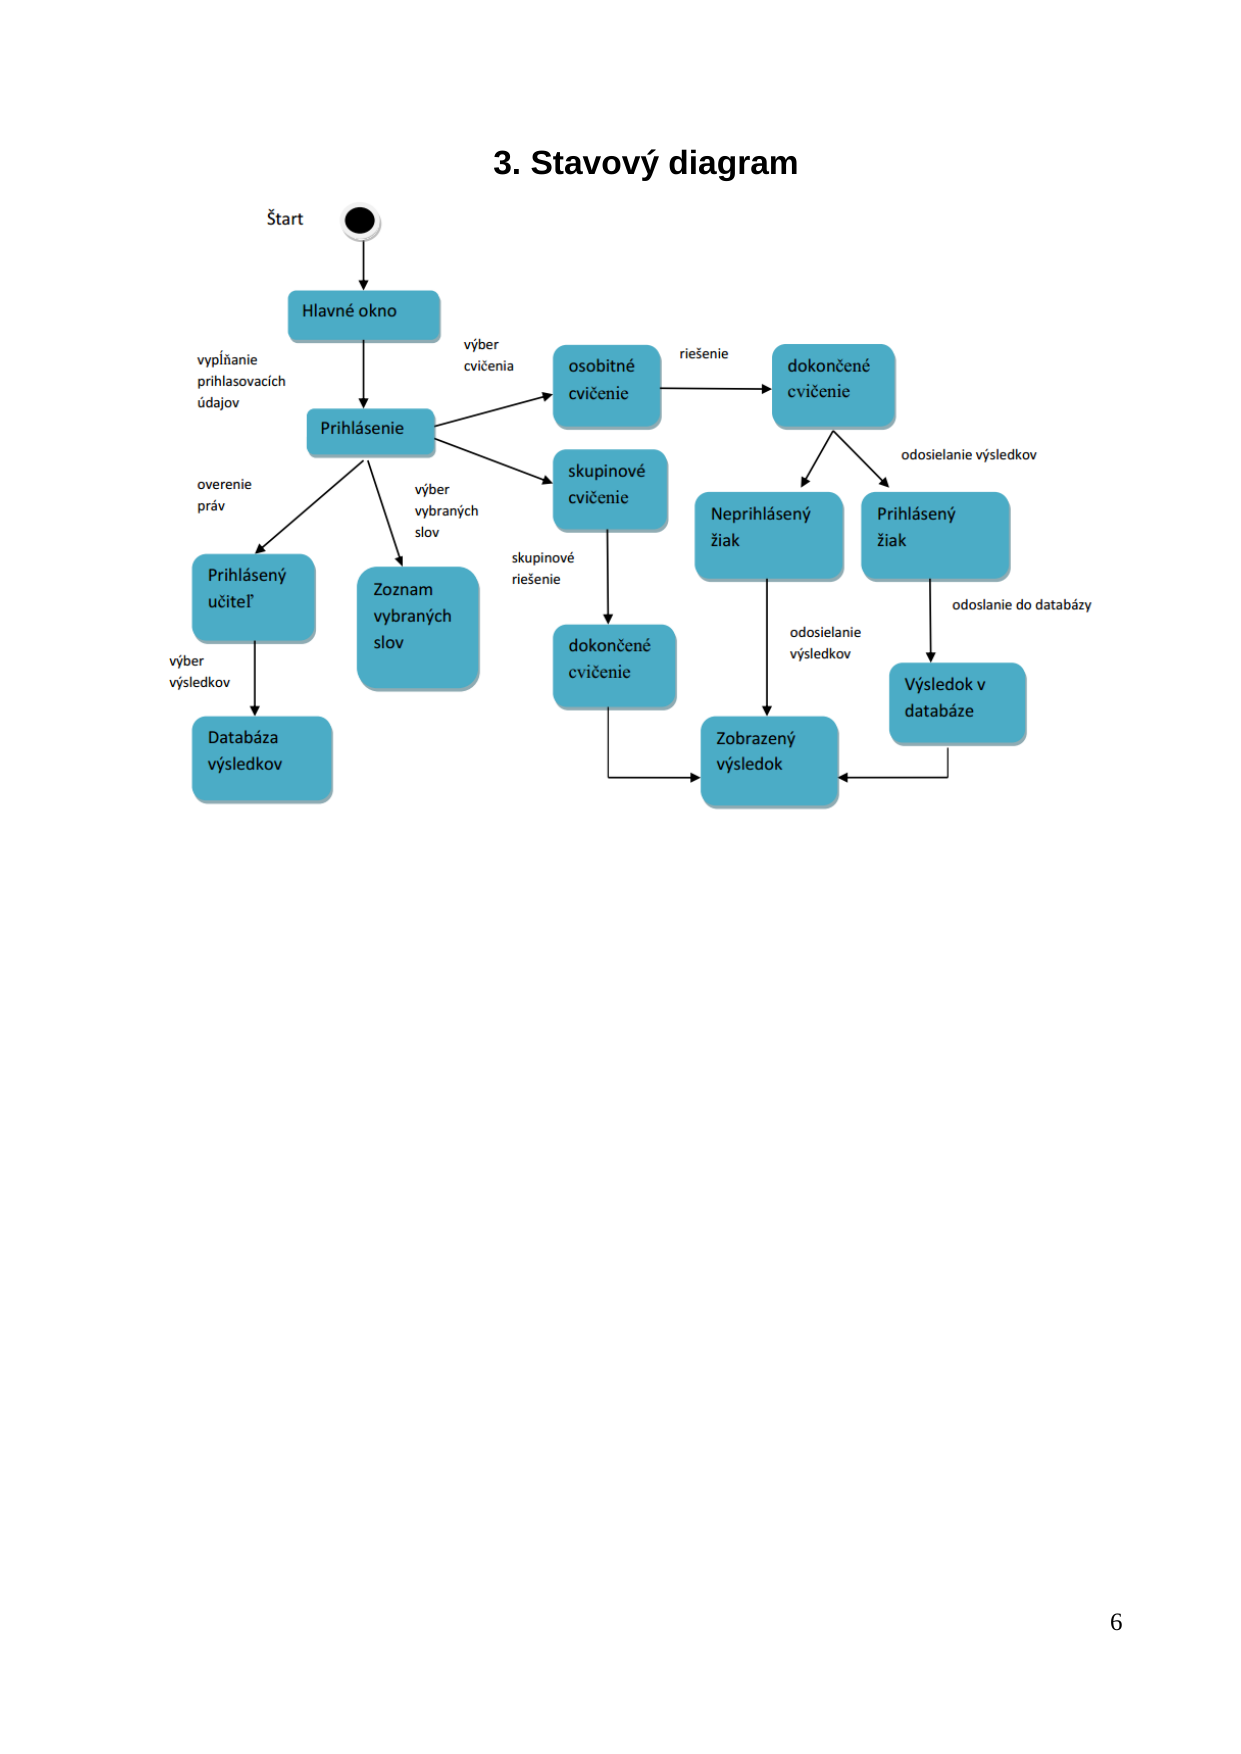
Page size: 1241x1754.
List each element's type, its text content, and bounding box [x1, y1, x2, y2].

subtitle 3. Stavový diagram [493, 143, 1122, 182]
picture [118, 194, 1123, 883]
